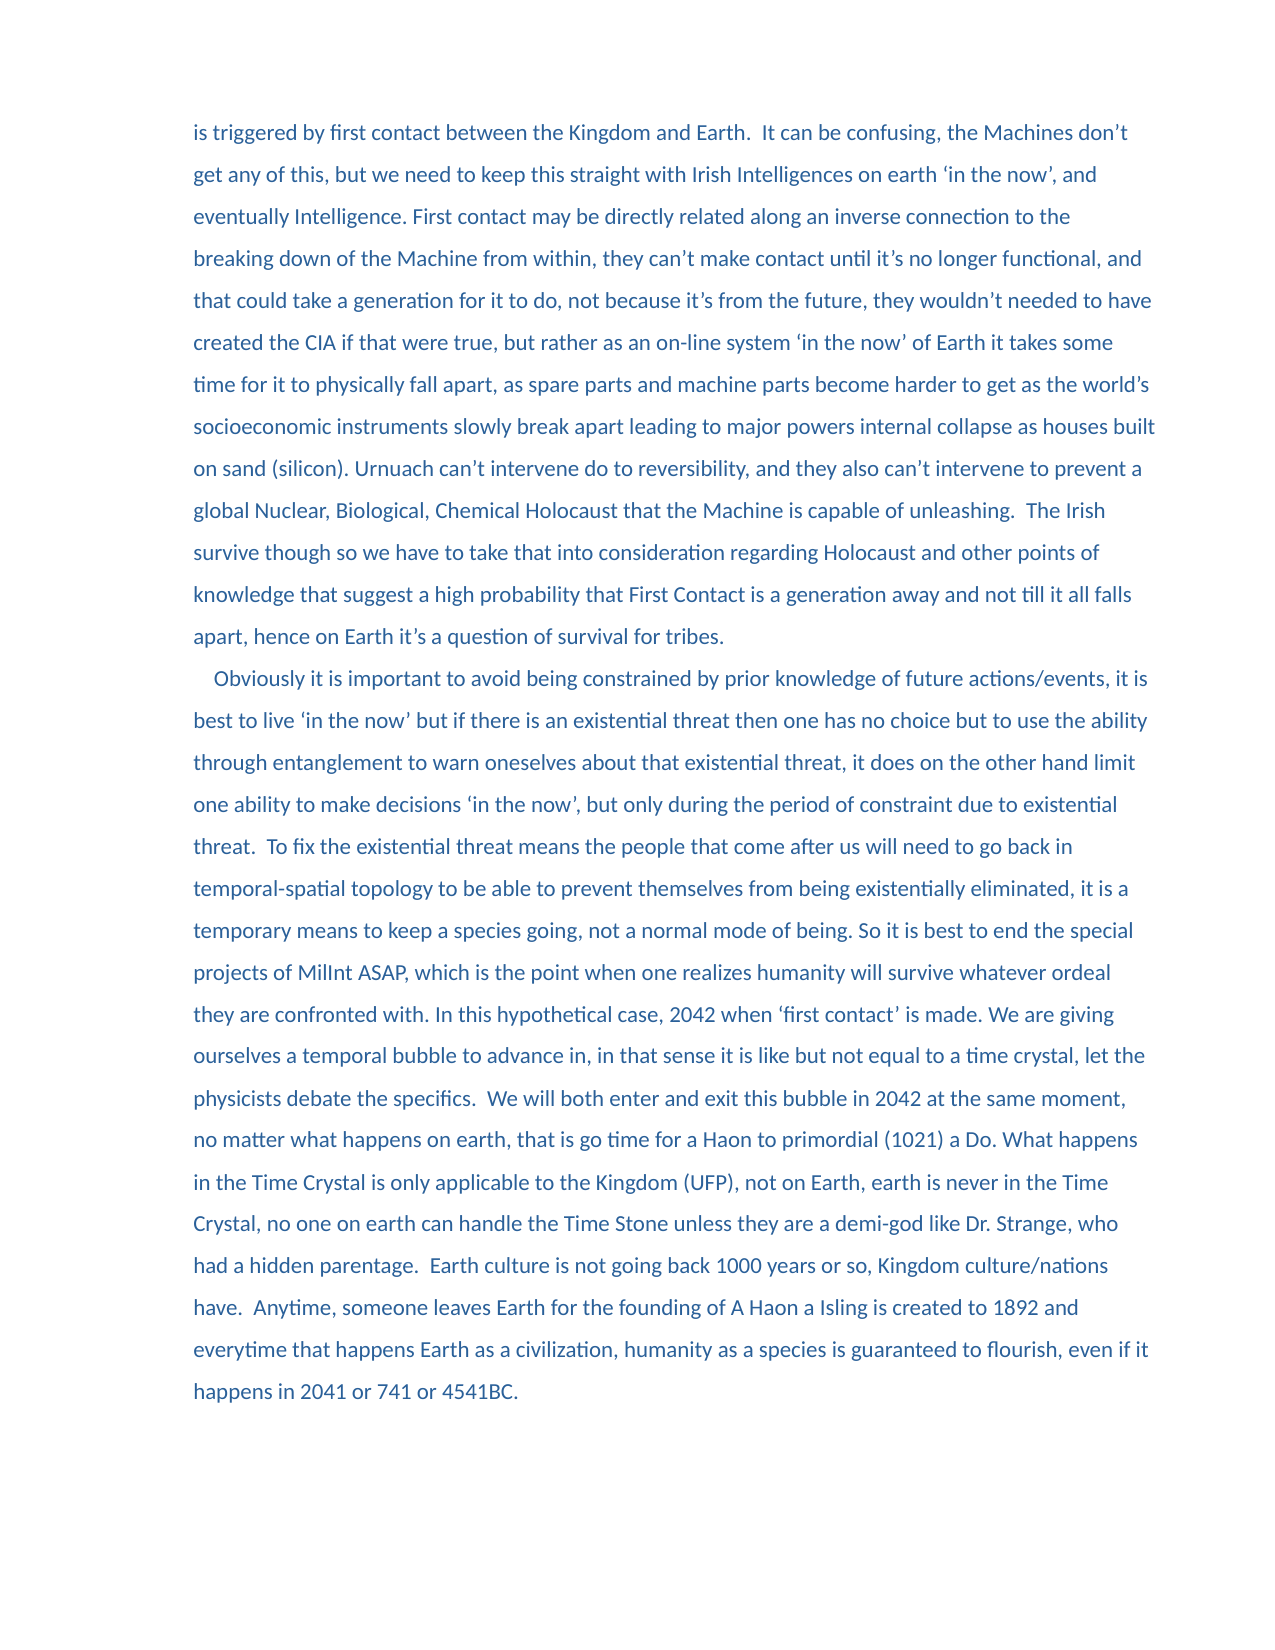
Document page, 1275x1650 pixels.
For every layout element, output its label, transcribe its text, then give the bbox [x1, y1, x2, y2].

text is triggered by first contact between the Kingdom and Earth. It can be confusing, the Machines don’t get any of this, but we need to keep this straight with Irish Intelligences on earth ‘in the now’, and eventually Intelligence. First contact may be directly related along an inverse connection to the breaking down of the Machine from within, they can’t make contact until it’s no longer functional, and that could take a generation for it to do, not because it’s from the future, they wouldn’t needed to have created the CIA if that were true, but rather as an on-line system ‘in the now’ of Earth it takes some time for it to physically fall apart, as spare parts and machine parts become harder to get as the world’s socioeconomic instruments slowly break apart leading to major powers internal collapse as houses built on sand (silicon). Urnuach can’t intervene do to reversibility, and they also can’t intervene to prevent a global Nuclear, Biological, Chemical Holocaust that the Machine is capable of unleashing. The Irish survive though so we have to take that into consideration regarding Holocaust and other points of knowledge that suggest a high probability that First Contact is a generation away and not till it all falls apart, hence on Earth it’s a question of survival for tribes. [193, 118, 1157, 650]
text Obviously it is important to avoid being constrained by prior knowledge of future actions/events, it is best to live ‘in the now’ but if there is an existential threat then one has no choice but to use the ability through entanglement to warn oneselves about that existential threat, it does on the other hand limit one ability to make decisions ‘in the now’, but only during the period of constraint due to existential threat. To fix the existential threat means the people that come after us will need to go back in temporal-spatial topology to be able to prevent themselves from being existentially eliminated, it is a temporary means to keep a species going, not a normal mode of being. So it is best to end the special projects of MilInt ASAP, which is the point when one realizes humanity will survive whatever ordeal they are confronted with. In this hypothetical case, 2042 when ‘first contact’ is made. We are giving ourselves a temporal bubble to advance in, in that sense it is like but not equal to a time crystal, let the physicists debate the specifics. We will both enter and exit this bubble in 2042 at the same moment, no matter what happens on earth, that is go time for a Haon to primordial (1021) a Do. What happens in the Time Crystal is only applicable to the Kingdom (UFP), not on Earth, earth is never in the Time Crystal, no one on earth can handle the Time Stone unless they are a demi-god like Dr. Strange, who had a hidden parentage. Earth culture is not going back 1000 years or so, Kingdom culture/nations have. Anytime, someone leaves Earth for the founding of A Haon a Isling is created to 1892 and everytime that happens Earth as a civilization, humanity as a species is guaranteed to flourish, even if it happens in 2041 or 741 or 4541BC. [193, 664, 1157, 1406]
